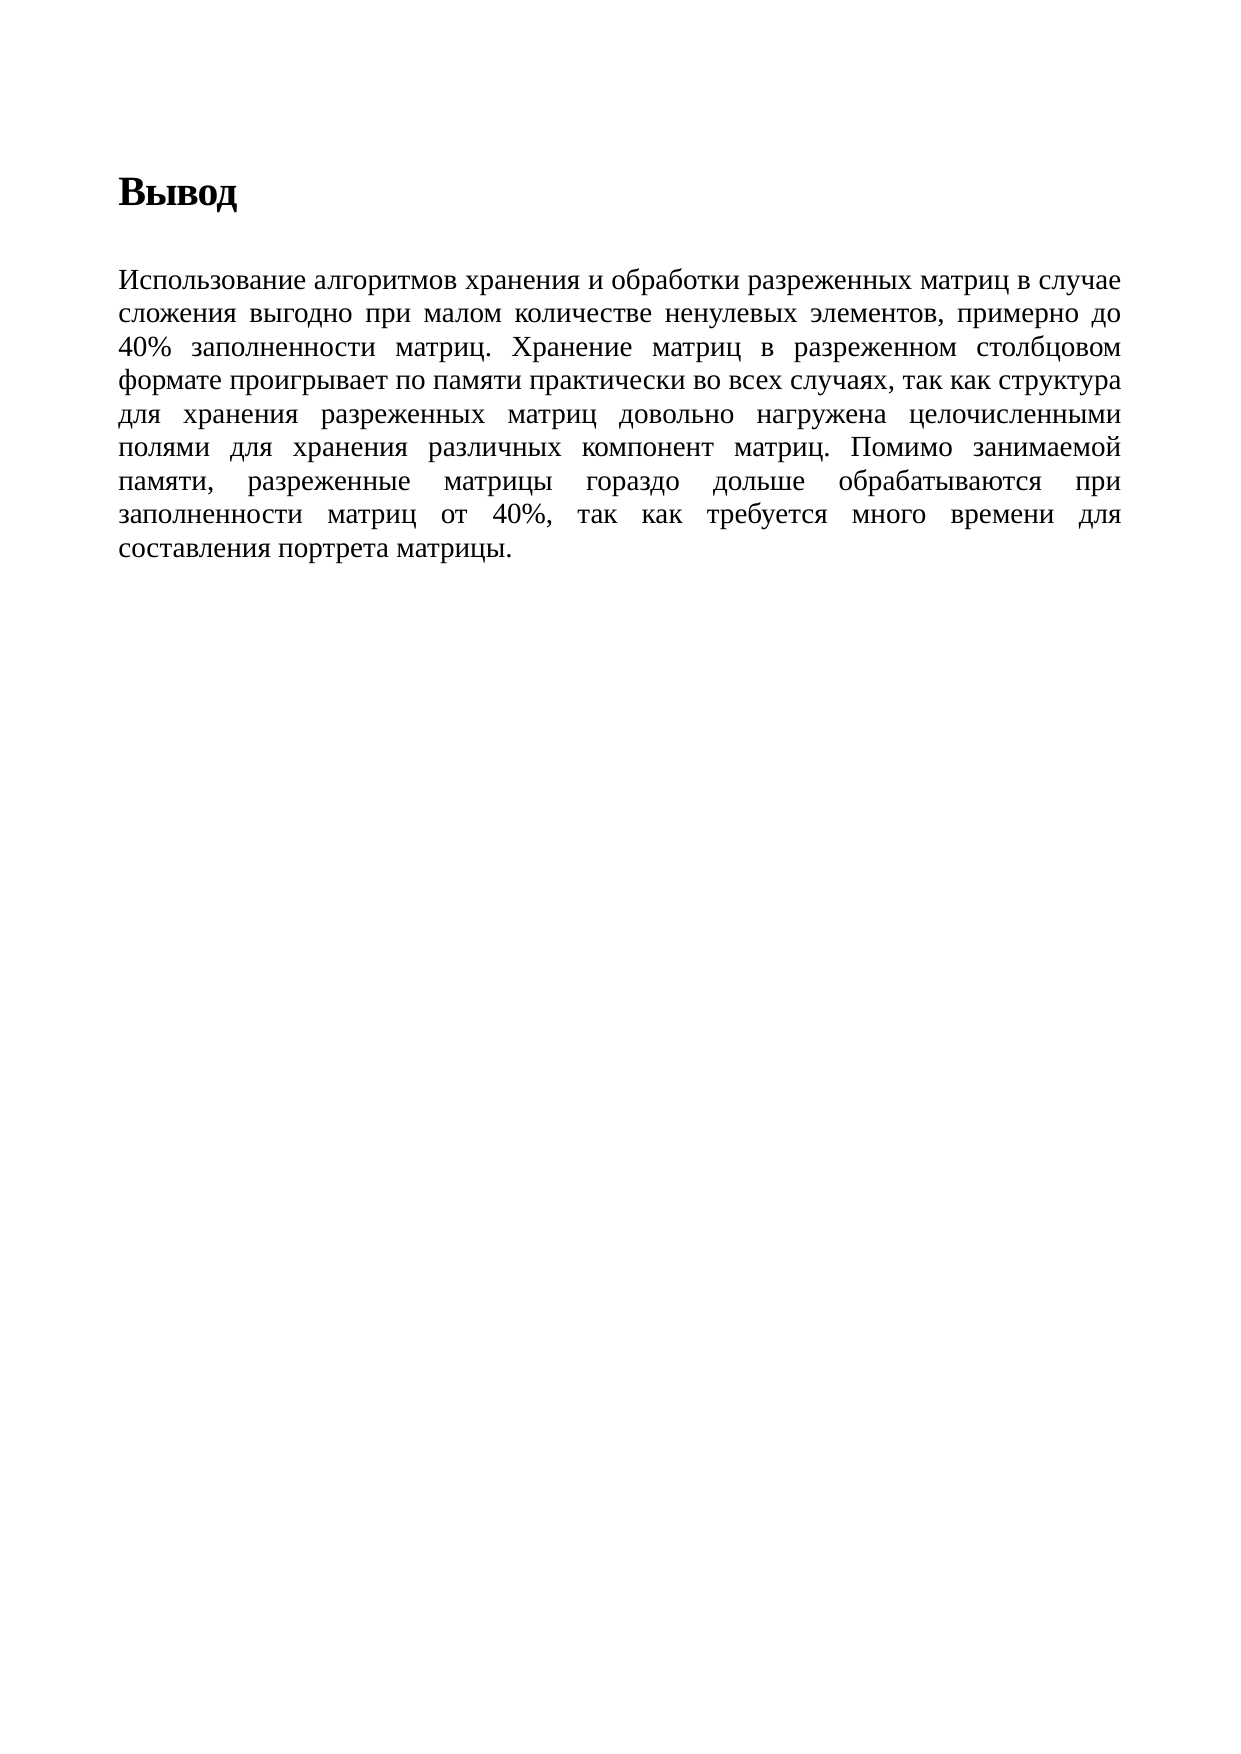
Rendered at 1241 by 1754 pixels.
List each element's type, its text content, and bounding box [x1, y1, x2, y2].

title Вывод [118, 166, 1122, 214]
text Использование алгоритмов хранения и обработки разреженных матриц в случае сложения выгодно при малом количестве ненулевых элементов, примерно до 40% заполненности матриц. Хранение матриц в разреженном столбцовом формате проигрывает по памяти практически во всех случаях, так как структура для хранения разреженных матриц довольно нагружена целочисленными полями для хранения различных компонент матриц. Помимо занимаемой памяти, разреженные матрицы гораздо дольше обрабатываются при заполненности матриц от 40%, так как требуется много времени для составления портрета матрицы. [118, 262, 1122, 564]
